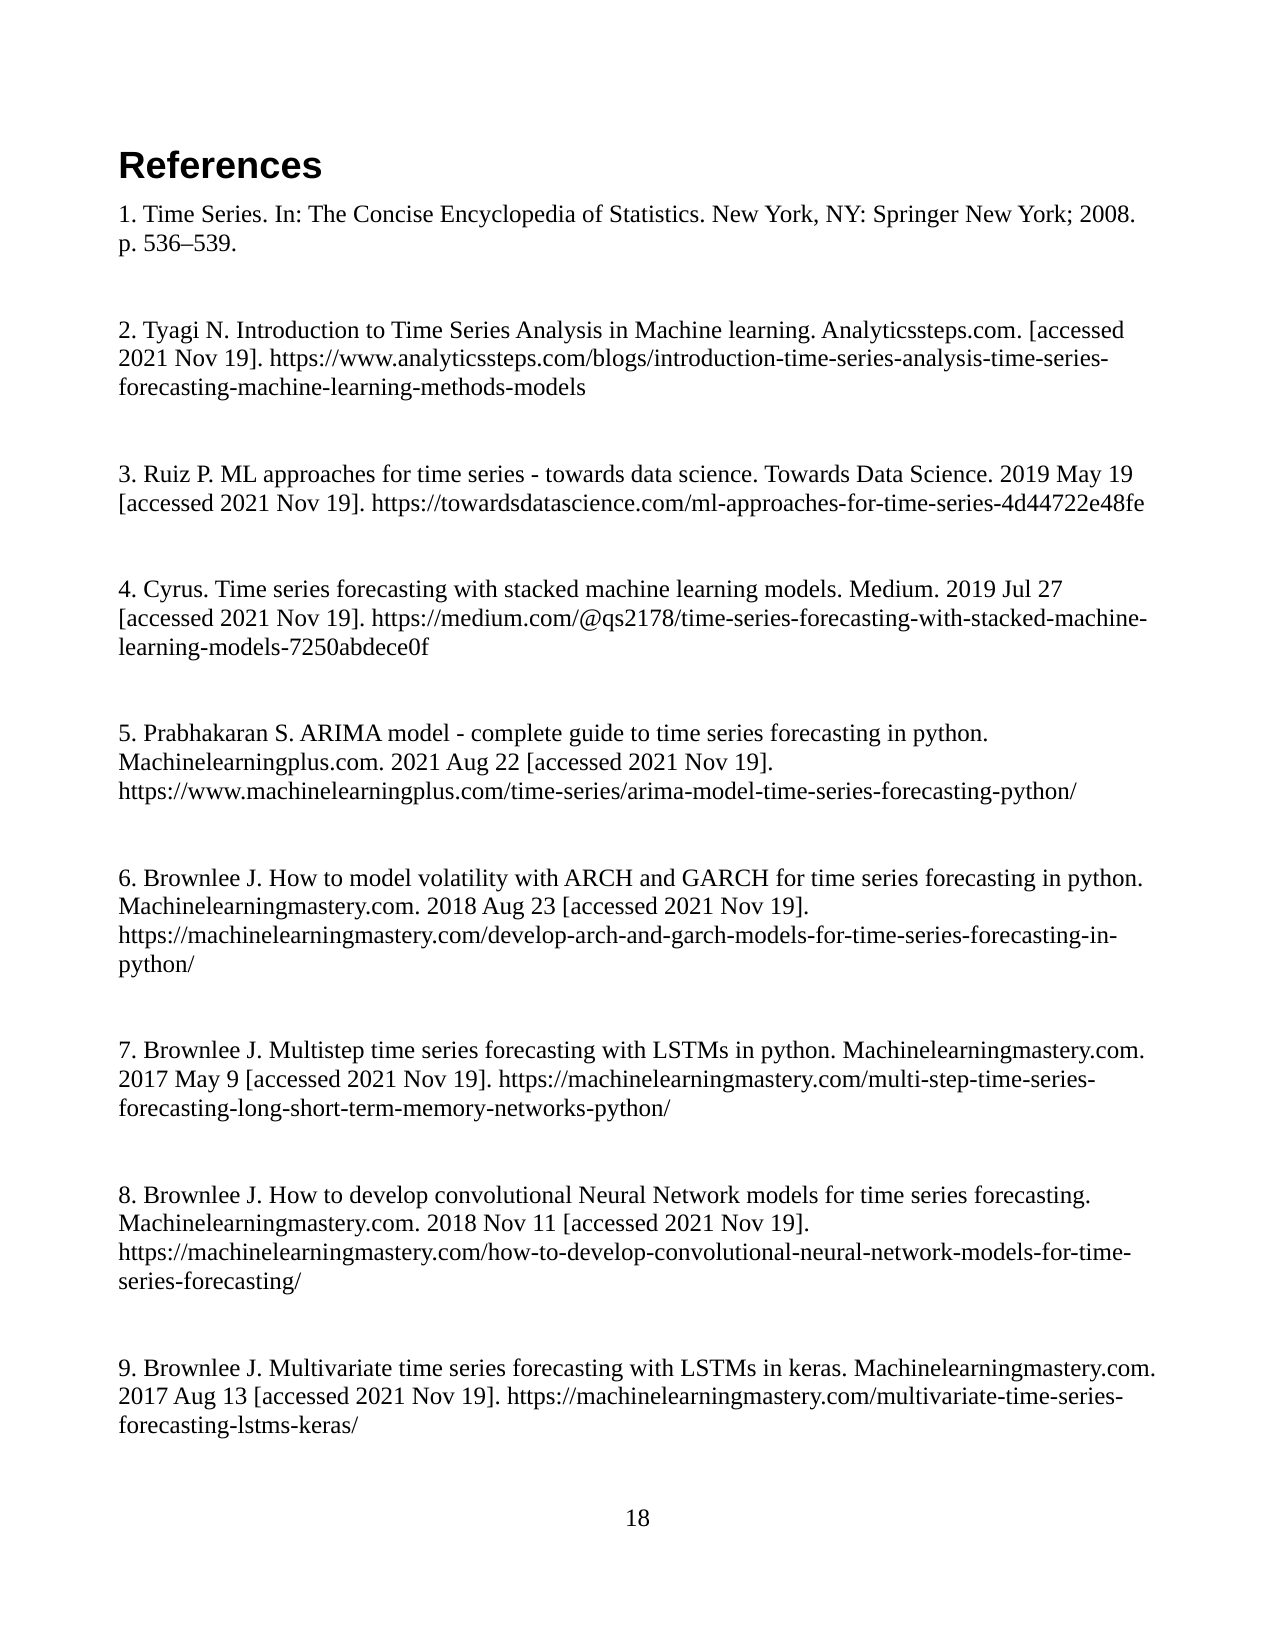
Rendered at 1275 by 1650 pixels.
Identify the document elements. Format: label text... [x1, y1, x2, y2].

text 7. Brownlee J. Multistep time series forecasting with LSTMs in python. Machinelearningmastery.com. 2017 May 9 [accessed 2021 Nov 19]. https://machinelearningmastery.com/multi-step-time-series-forecasting-long-short-term-memory-networks-python/ [118, 1036, 1157, 1122]
text 8. Brownlee J. How to develop convolutional Neural Network models for time series forecasting. Machinelearningmastery.com. 2018 Nov 11 [accessed 2021 Nov 19]. https://machinelearningmastery.com/how-to-develop-convolutional-neural-network-models-for-time-series-forecasting/ [118, 1180, 1157, 1295]
text 5. Prabhakaran S. ARIMA model - complete guide to time series forecasting in python. Machinelearningplus.com. 2021 Aug 22 [accessed 2021 Nov 19]. https://www.machinelearningplus.com/time-series/arima-model-time-series-forecasting-python/ [118, 718, 1157, 805]
text 9. Brownlee J. Multivariate time series forecasting with LSTMs in keras. Machinelearningmastery.com. 2017 Aug 13 [accessed 2021 Nov 19]. https://machinelearningmastery.com/multivariate-time-series-forecasting-lstms-keras/ [118, 1353, 1157, 1439]
text 1. Time Series. In: The Concise Encyclopedia of Statistics. New York, NY: Springer New York; 2008. p. 536–539. [118, 199, 1157, 257]
text 6. Brownlee J. How to model volatility with ARCH and GARCH for time series forecasting in python. Machinelearningmastery.com. 2018 Aug 23 [accessed 2021 Nov 19]. https://machinelearningmastery.com/develop-arch-and-garch-models-for-time-series-forecasting-in-python/ [118, 863, 1157, 978]
subtitle References [118, 143, 1157, 187]
text 4. Cyrus. Time series forecasting with stacked machine learning models. Medium. 2019 Jul 27 [accessed 2021 Nov 19]. https://medium.com/@qs2178/time-series-forecasting-with-stacked-machine-learning-models-7250abdece0f [118, 574, 1157, 661]
text 2. Tyagi N. Introduction to Time Series Analysis in Machine learning. Analyticssteps.com. [accessed 2021 Nov 19]. https://www.analyticssteps.com/blogs/introduction-time-series-analysis-time-series-forecasting-machine-learning-methods-models [118, 315, 1157, 401]
text 3. Ruiz P. ML approaches for time series - towards data science. Towards Data Science. 2019 May 19 [accessed 2021 Nov 19]. https://towardsdatascience.com/ml-approaches-for-time-series-4d44722e48fe [118, 459, 1157, 516]
